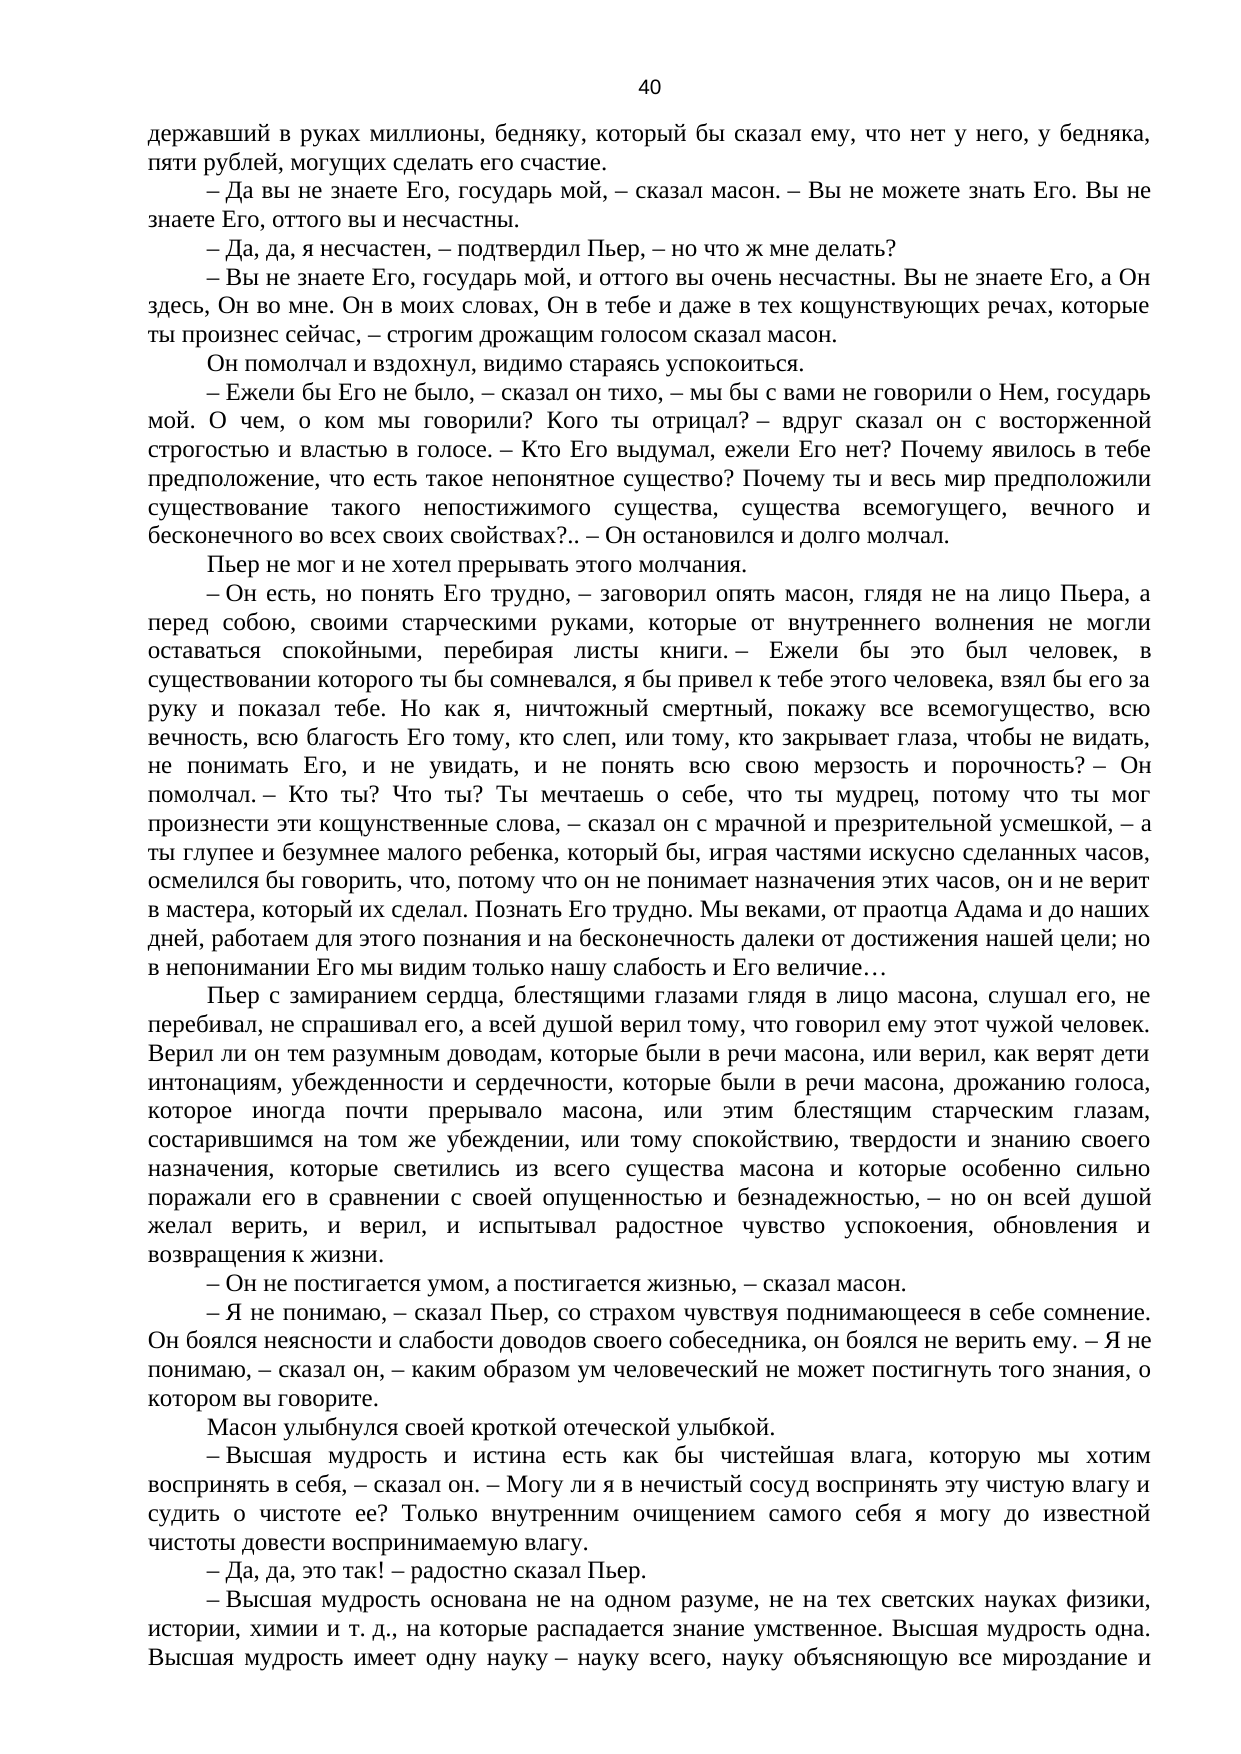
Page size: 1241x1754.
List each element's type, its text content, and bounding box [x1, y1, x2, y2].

text – Он не постигается умом, а постигается жизнью, – сказал масон. [148, 1268, 1152, 1297]
text Масон улыбнулся своей кроткой отеческой улыбкой. [148, 1412, 1152, 1441]
text – Он есть, но понять Его трудно, – заговорил опять масон, глядя не на лицо Пьера, а перед собою, своими старческими руками, которые от внутреннего волнения не могли оставаться спокойными, перебирая листы книги. – Ежели бы это был человек, в существовании которого ты бы сомневался, я бы привел к тебе этого человека, взял бы его за руку и показал тебе. Но как я, ничтожный смертный, покажу все всемогущество, всю вечность, всю благость Его тому, кто слеп, или тому, кто закрывает глаза, чтобы не видать, не понимать Его, и не увидать, и не понять всю свою мерзость и порочность? – Он помолчал. – Кто ты? Что ты? Ты мечтаешь о себе, что ты мудрец, потому что ты мог произнести эти кощунственные слова, – сказал он с мрачной и презрительной усмешкой, – а ты глупее и безумнее малого ребенка, который бы, играя частями искусно сделанных часов, осмелился бы говорить, что, потому что он не понимает назначения этих часов, он и не верит в мастера, который их сделал. Познать Его трудно. Мы веками, от праотца Адама и до наших дней, работаем для этого познания и на бесконечность далеки от достижения нашей цели; но в непонимании Его мы видим только нашу слабость и Его величие… [148, 578, 1152, 981]
text – Да, да, я несчастен, – подтвердил Пьер, – но что ж мне делать? [148, 233, 1152, 262]
text Он помолчал и вздохнул, видимо стараясь успокоиться. [148, 348, 1152, 377]
text – Высшая мудрость основана не на одном разуме, не на тех светских науках физики, истории, химии и т. д., на которые распадается знание умственное. Высшая мудрость одна. Высшая мудрость имеет одну науку – науку всего, науку объясняющую все мироздание и [148, 1584, 1152, 1671]
text – Ежели бы Его не было, – сказал он тихо, – мы бы с вами не говорили о Нем, государь мой. О чем, о ком мы говорили? Кого ты отрицал? – вдруг сказал он с восторженной строгостью и властью в голосе. – Кто Его выдумал, ежели Его нет? Почему явилось в тебе предположение, что есть такое непонятное существо? Почему ты и весь мир предположили существование такого непостижимого существа, существа всемогущего, вечного и бесконечного во всех своих свойствах?.. – Он остановился и долго молчал. [148, 377, 1152, 549]
text Пьер не мог и не хотел прерывать этого молчания. [148, 549, 1152, 578]
text державший в руках миллионы, бедняку, который бы сказал ему, что нет у него, у бедняка, пяти рублей, могущих сделать его счастие. [148, 118, 1152, 176]
text Пьер с замиранием сердца, блестящими глазами глядя в лицо масона, слушал его, не перебивал, не спрашивал его, а всей душой верил тому, что говорил ему этот чужой человек. Верил ли он тем разумным доводам, которые были в речи масона, или верил, как верят дети интонациям, убежденности и сердечности, которые были в речи масона, дрожанию голоса, которое иногда почти прерывало масона, или этим блестящим старческим глазам, состарившимся на том же убеждении, или тому спокойствию, твердости и знанию своего назначения, которые светились из всего существа масона и которые особенно сильно поражали его в сравнении с своей опущенностью и безнадежностью, – но он всей душой желал верить, и верил, и испытывал радостное чувство успокоения, обновления и возвращения к жизни. [148, 981, 1152, 1268]
text – Вы не знаете Его, государь мой, и оттого вы очень несчастны. Вы не знаете Его, а Он здесь, Он во мне. Он в моих словах, Он в тебе и даже в тех кощунствующих речах, которые ты произнес сейчас, – строгим дрожащим голосом сказал масон. [148, 262, 1152, 348]
text – Да, да, это так! – радостно сказал Пьер. [148, 1556, 1152, 1584]
text – Я не понимаю, – сказал Пьер, со страхом чувствуя поднимающееся в себе сомнение. Он боялся неясности и слабости доводов своего собеседника, он боялся не верить ему. – Я не понимаю, – сказал он, – каким образом ум человеческий не может постигнуть того знания, о котором вы говорите. [148, 1297, 1152, 1412]
text – Высшая мудрость и истина есть как бы чистейшая влага, которую мы хотим воспринять в себя, – сказал он. – Могу ли я в нечистый сосуд воспринять эту чистую влагу и судить о чистоте ее? Только внутренним очищением самого себя я могу до известной чистоты довести воспринимаемую влагу. [148, 1441, 1152, 1556]
text – Да вы не знаете Его, государь мой, – сказал масон. – Вы не можете знать Его. Вы не знаете Его, оттого вы и несчастны. [148, 176, 1152, 233]
